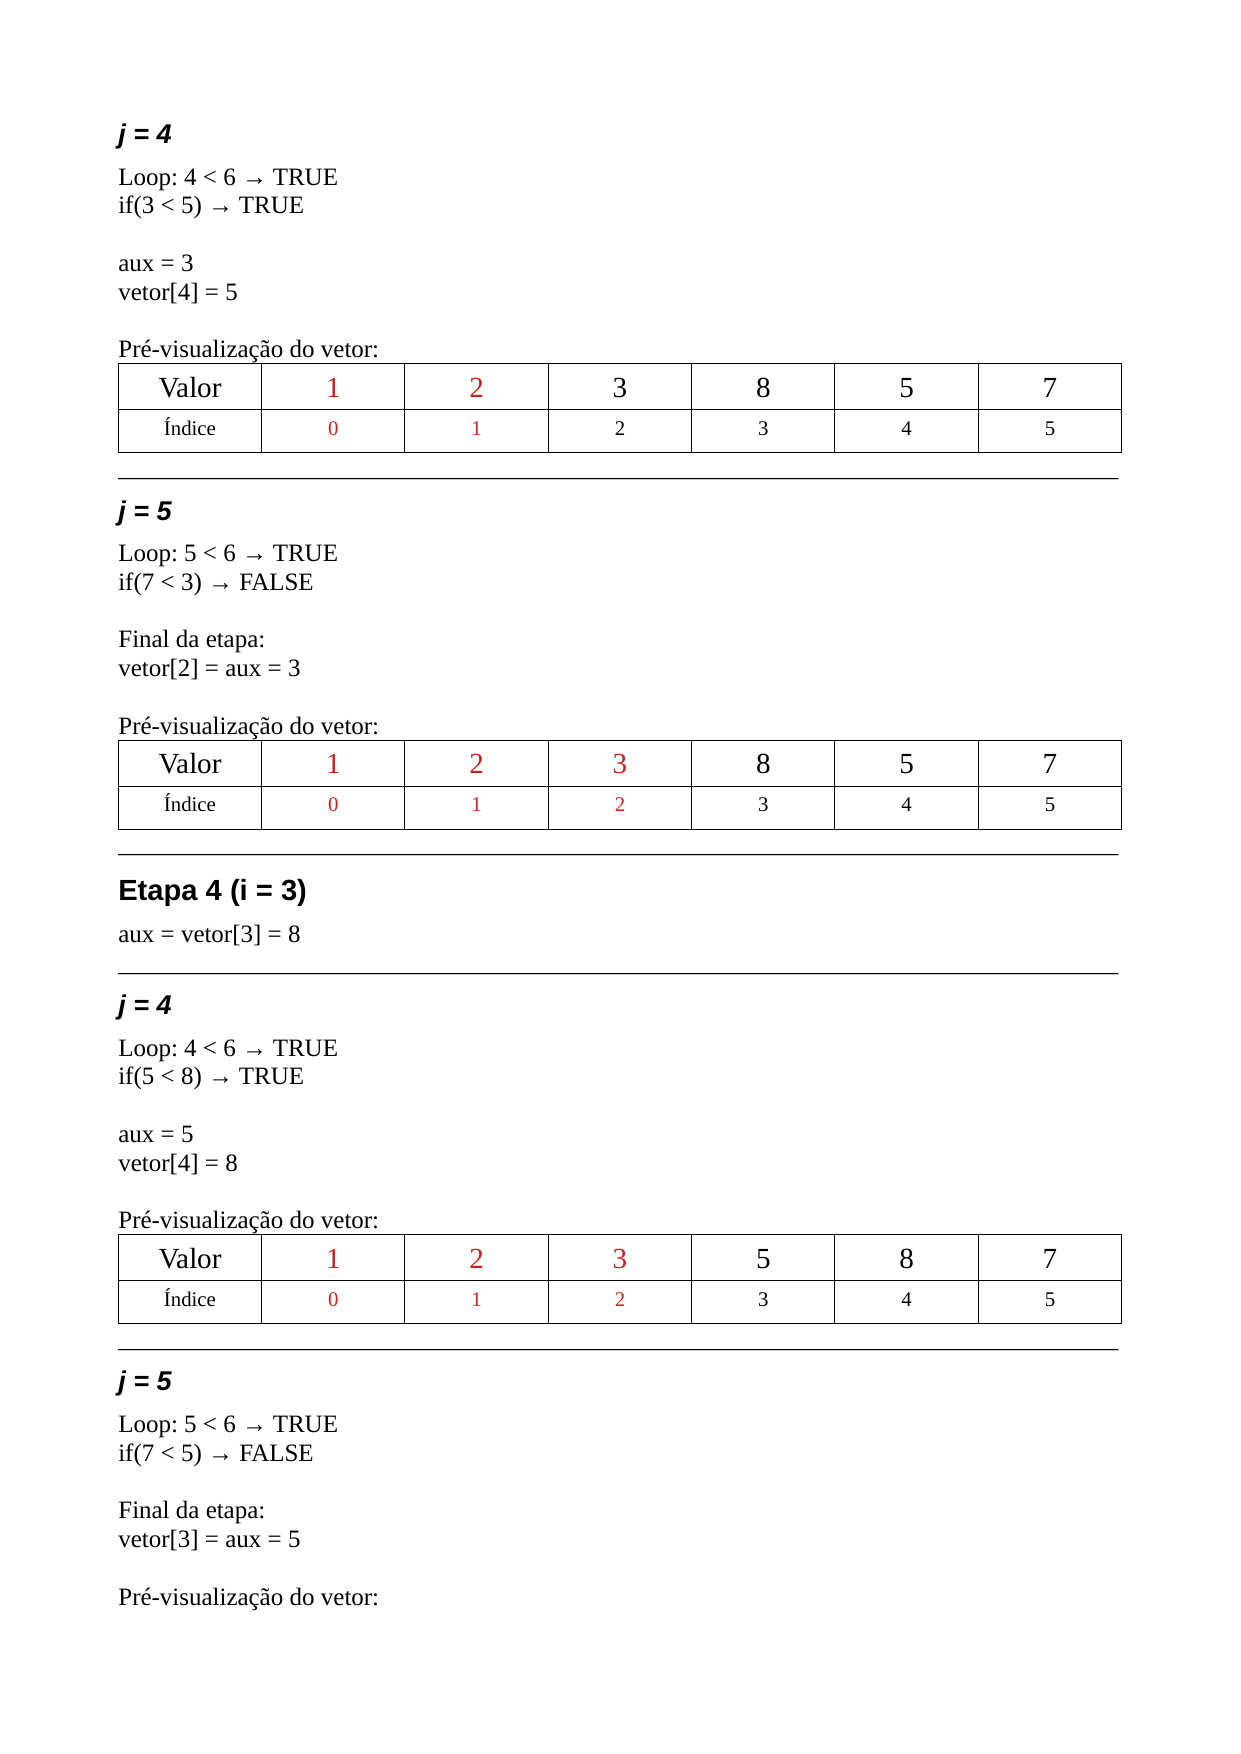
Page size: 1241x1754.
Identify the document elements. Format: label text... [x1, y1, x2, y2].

subtitle j = 4 [118, 989, 1122, 1020]
table_header 1 [262, 364, 404, 409]
table_header 8 [835, 1235, 978, 1280]
text ________________________________________________________________________________ [118, 453, 1122, 482]
table_header 5 [835, 364, 978, 409]
table_cell 1 [405, 410, 548, 452]
table_header 7 [979, 1235, 1121, 1280]
table_header 2 [405, 1235, 548, 1280]
table_cell 2 [549, 410, 691, 452]
table_cell 3 [692, 410, 834, 452]
table_cell Índice [119, 1281, 261, 1323]
table_header 2 [405, 364, 548, 409]
table_header 3 [549, 1235, 691, 1280]
table_header 5 [692, 1235, 834, 1280]
subtitle Etapa 4 (i = 3) [118, 873, 1122, 906]
table_cell 3 [692, 787, 834, 828]
table_cell Índice [119, 787, 261, 828]
table_cell 5 [979, 1281, 1121, 1323]
table_cell 1 [405, 787, 548, 828]
table_cell 0 [262, 1281, 404, 1323]
text Pré-visualização do vetor: [118, 1205, 1122, 1234]
text Final da etapa: [118, 624, 1122, 653]
table_header 1 [262, 741, 404, 786]
table_header 5 [835, 741, 978, 786]
table_header 8 [692, 741, 834, 786]
text Final da etapa: [118, 1495, 1122, 1524]
text aux = 3 [118, 248, 1122, 277]
table_header 3 [549, 364, 691, 409]
text Loop: 5 < 6 → TRUE [118, 538, 1122, 567]
table_cell 5 [979, 787, 1121, 828]
table_header Valor [119, 741, 261, 786]
table_cell 2 [549, 1281, 691, 1323]
text Loop: 5 < 6 → TRUE [118, 1409, 1122, 1438]
subtitle j = 5 [118, 494, 1122, 526]
text ________________________________________________________________________________ [118, 830, 1122, 858]
table_cell Índice [119, 410, 261, 452]
table_header 7 [979, 741, 1121, 786]
subtitle j = 5 [118, 1365, 1122, 1397]
text Loop: 4 < 6 → TRUE [118, 1033, 1122, 1061]
table_header 7 [979, 364, 1121, 409]
table_cell 2 [549, 787, 691, 828]
text vetor[4] = 8 [118, 1148, 1122, 1176]
text ________________________________________________________________________________ [118, 1324, 1122, 1353]
text if(7 < 5) → FALSE [118, 1438, 1122, 1467]
text aux = vetor[3] = 8 [118, 919, 1122, 948]
table_cell 4 [835, 787, 978, 828]
text ________________________________________________________________________________ [118, 948, 1122, 976]
table_cell 0 [262, 787, 404, 828]
table_cell 3 [692, 1281, 834, 1323]
table_header Valor [119, 1235, 261, 1280]
text if(5 < 8) → TRUE [118, 1061, 1122, 1090]
table_cell 1 [405, 1281, 548, 1323]
table_header 1 [262, 1235, 404, 1280]
table_cell 0 [262, 410, 404, 452]
text aux = 5 [118, 1119, 1122, 1148]
text Pré-visualização do vetor: [118, 1582, 1122, 1610]
table_cell 5 [979, 410, 1121, 452]
text vetor[2] = aux = 3 [118, 653, 1122, 682]
text Loop: 4 < 6 → TRUE [118, 162, 1122, 191]
text if(3 < 5) → TRUE [118, 191, 1122, 219]
text if(7 < 3) → FALSE [118, 567, 1122, 596]
table_cell 4 [835, 1281, 978, 1323]
text vetor[4] = 5 [118, 277, 1122, 306]
table_header 2 [405, 741, 548, 786]
subtitle j = 4 [118, 118, 1122, 149]
text Pré-visualização do vetor: [118, 711, 1122, 739]
table_cell 4 [835, 410, 978, 452]
table_header 8 [692, 364, 834, 409]
table_header 3 [549, 741, 691, 786]
text vetor[3] = aux = 5 [118, 1524, 1122, 1553]
table_header Valor [119, 364, 261, 409]
text Pré-visualização do vetor: [118, 334, 1122, 363]
